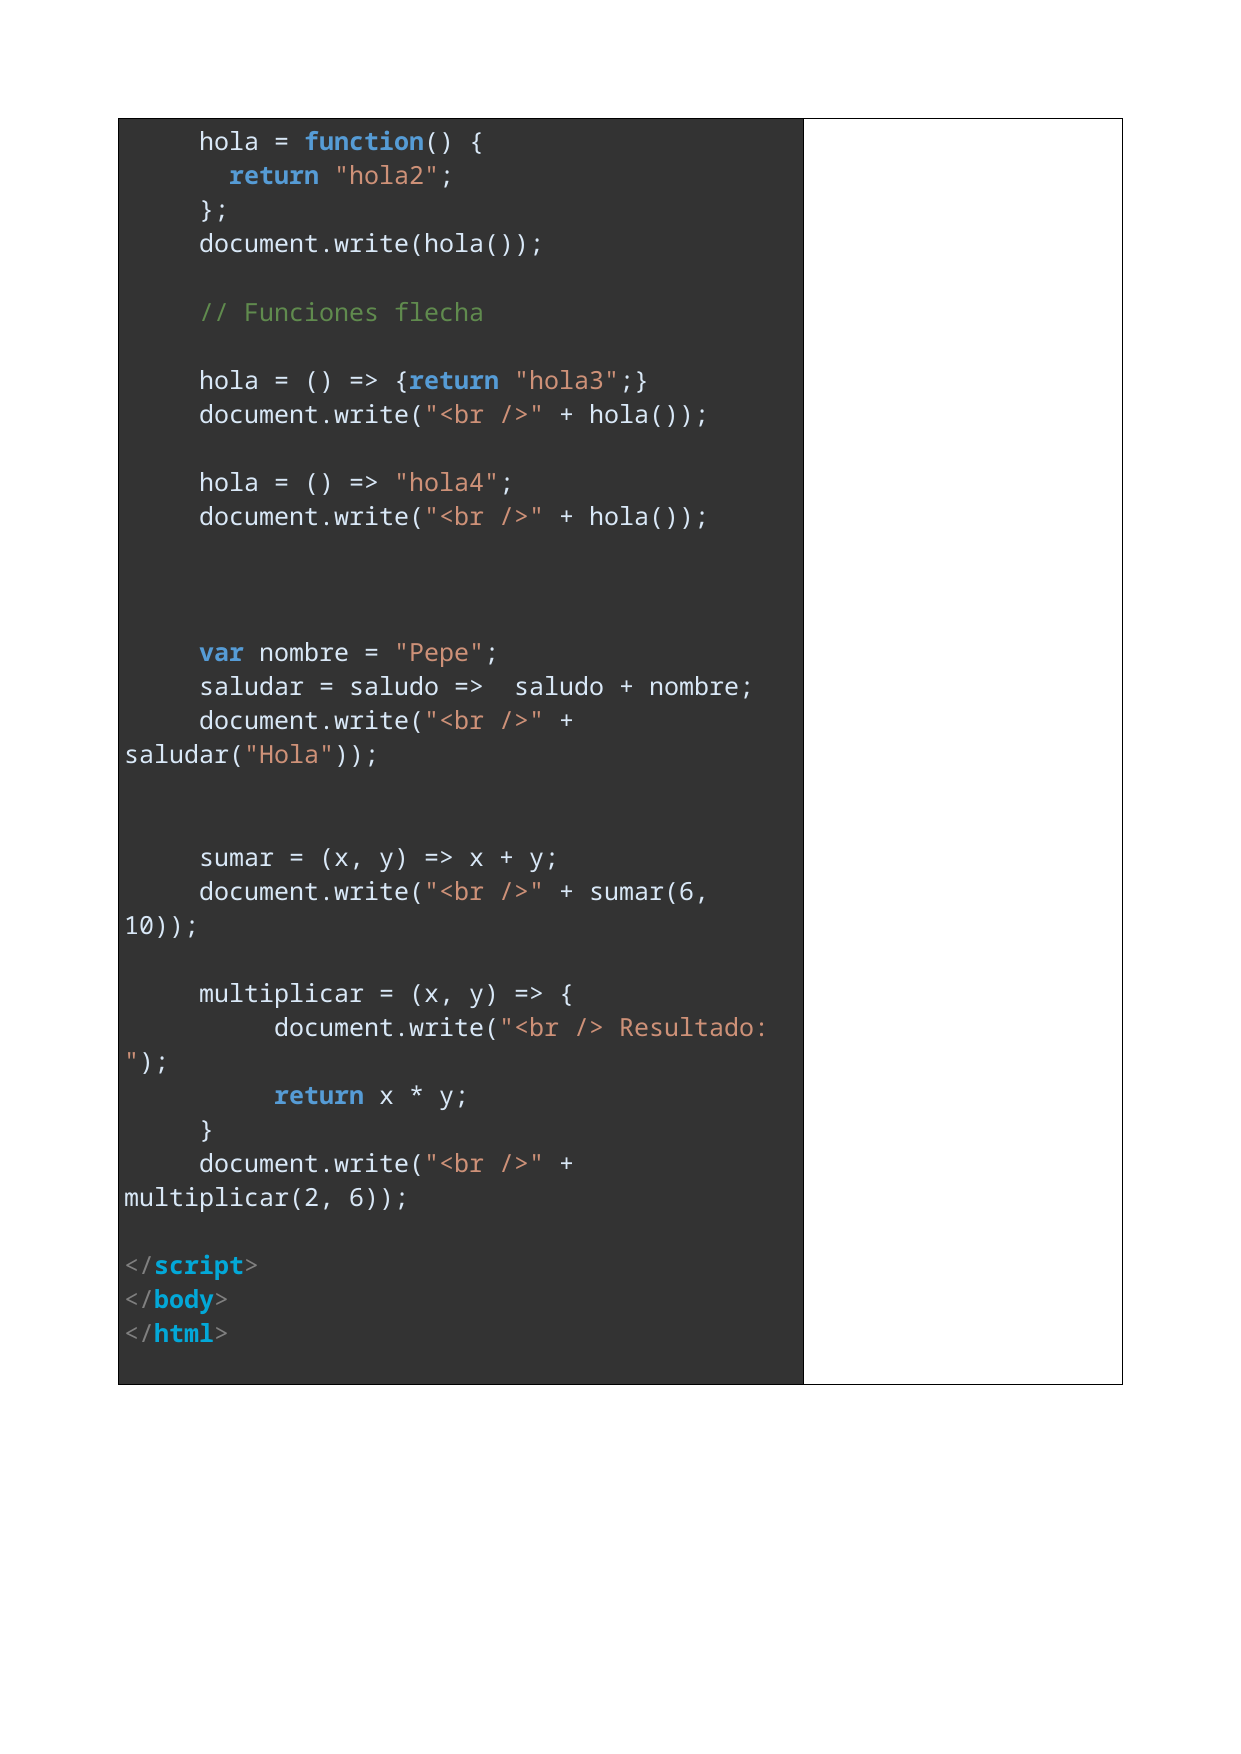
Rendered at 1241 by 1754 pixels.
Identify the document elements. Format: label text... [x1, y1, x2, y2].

table_header hola = function() { return "hola2"; }; document.write(hola()); // Funciones flecha hola = () => {return "hola3";} document.write("<br />" + hola()); hola = () => "hola4"; document.write("<br />" + hola()); var nombre = "Pepe"; saludar = saludo => saludo + nombre; document.write("<br />" + saludar("Hola")); sumar = (x, y) => x + y; document.write("<br />" + sumar(6, 10)); multiplicar = (x, y) => { document.write("<br /> Resultado: "); return x * y; } document.write("<br />" + multiplicar(2, 6)); </script> </body> </html> [119, 119, 803, 1384]
table_header [804, 119, 1122, 1384]
